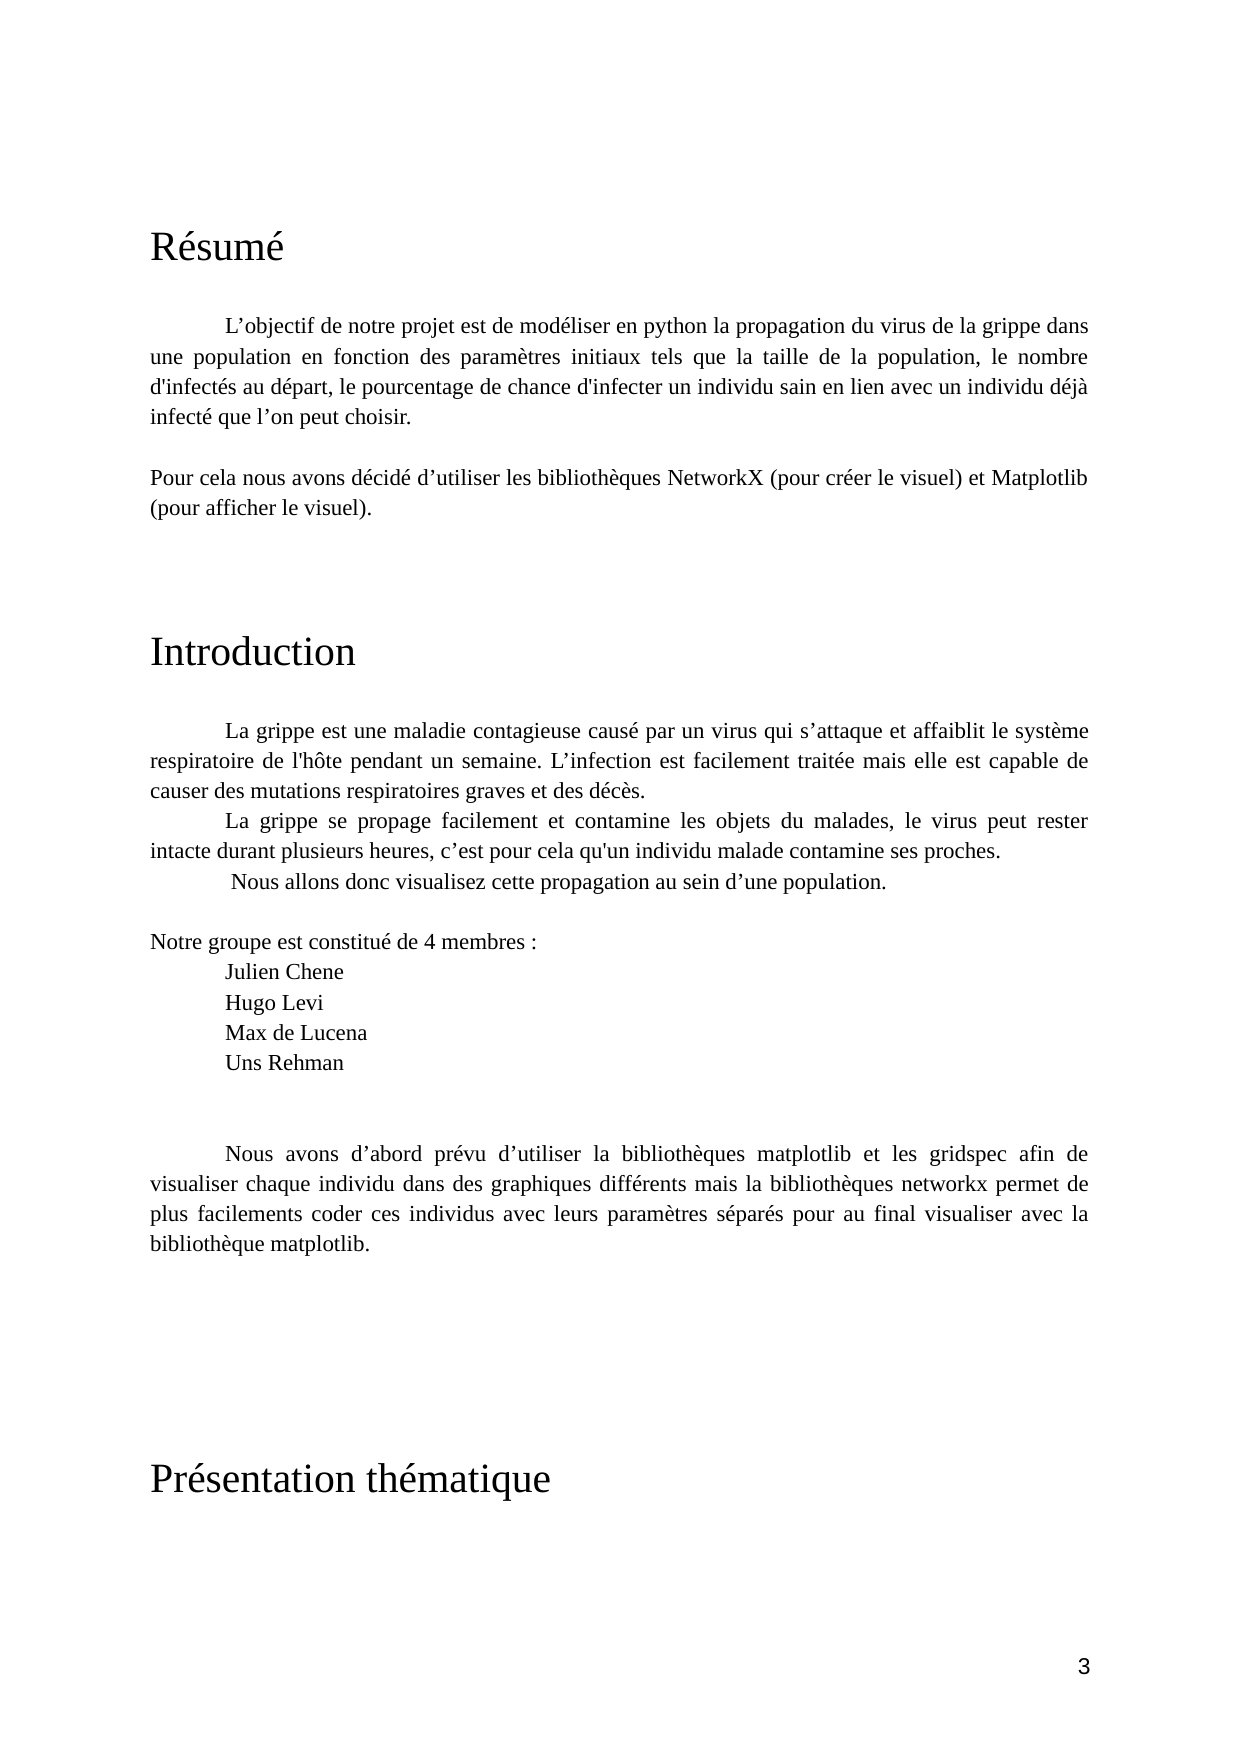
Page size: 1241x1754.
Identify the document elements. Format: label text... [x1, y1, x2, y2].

text L’objectif de notre projet est de modéliser en python la propagation du virus de la grippe dans une population en fonction des paramètres initiaux tels que la taille de la population, le nombre d'infectés au départ, le pourcentage de chance d'infecter un individu sain en lien avec un individu déjà infecté que l’on peut choisir. [150, 312, 1090, 429]
subtitle Résumé [150, 222, 1090, 270]
text Nous allons donc visualisez cette propagation au sein d’une population. [150, 868, 1090, 894]
text Pour cela nous avons décidé d’utiliser les bibliothèques NetworkX (pour créer le visuel) et Matplotlib (pour afficher le visuel). [150, 463, 1090, 520]
text Julien Chene [150, 958, 1090, 985]
text La grippe se propage facilement et contamine les objets du malades, le virus peut rester intacte durant plusieurs heures, c’est pour cela qu'un individu malade contamine ses proches. [150, 807, 1090, 864]
text Hugo Levi [150, 988, 1090, 1015]
text Notre groupe est constitué de 4 membres : [150, 928, 1090, 954]
subtitle Introduction [150, 626, 1090, 674]
text Uns Rehman [150, 1049, 1090, 1075]
subtitle Présentation thématique [150, 1453, 1090, 1501]
text La grippe est une maladie contagieuse causé par un virus qui s’attaque et affaiblit le système respiratoire de l'hôte pendant un semaine. L’infection est facilement traitée mais elle est capable de causer des mutations respiratoires graves et des décès. [150, 717, 1090, 803]
text Max de Lucena [150, 1019, 1090, 1045]
text Nous avons d’abord prévu d’utiliser la bibliothèques matplotlib et les gridspec afin de visualiser chaque individu dans des graphiques différents mais la bibliothèques networkx permet de plus facilements coder ces individus avec leurs paramètres séparés pour au final visualiser avec la bibliothèque matplotlib. [150, 1139, 1090, 1257]
